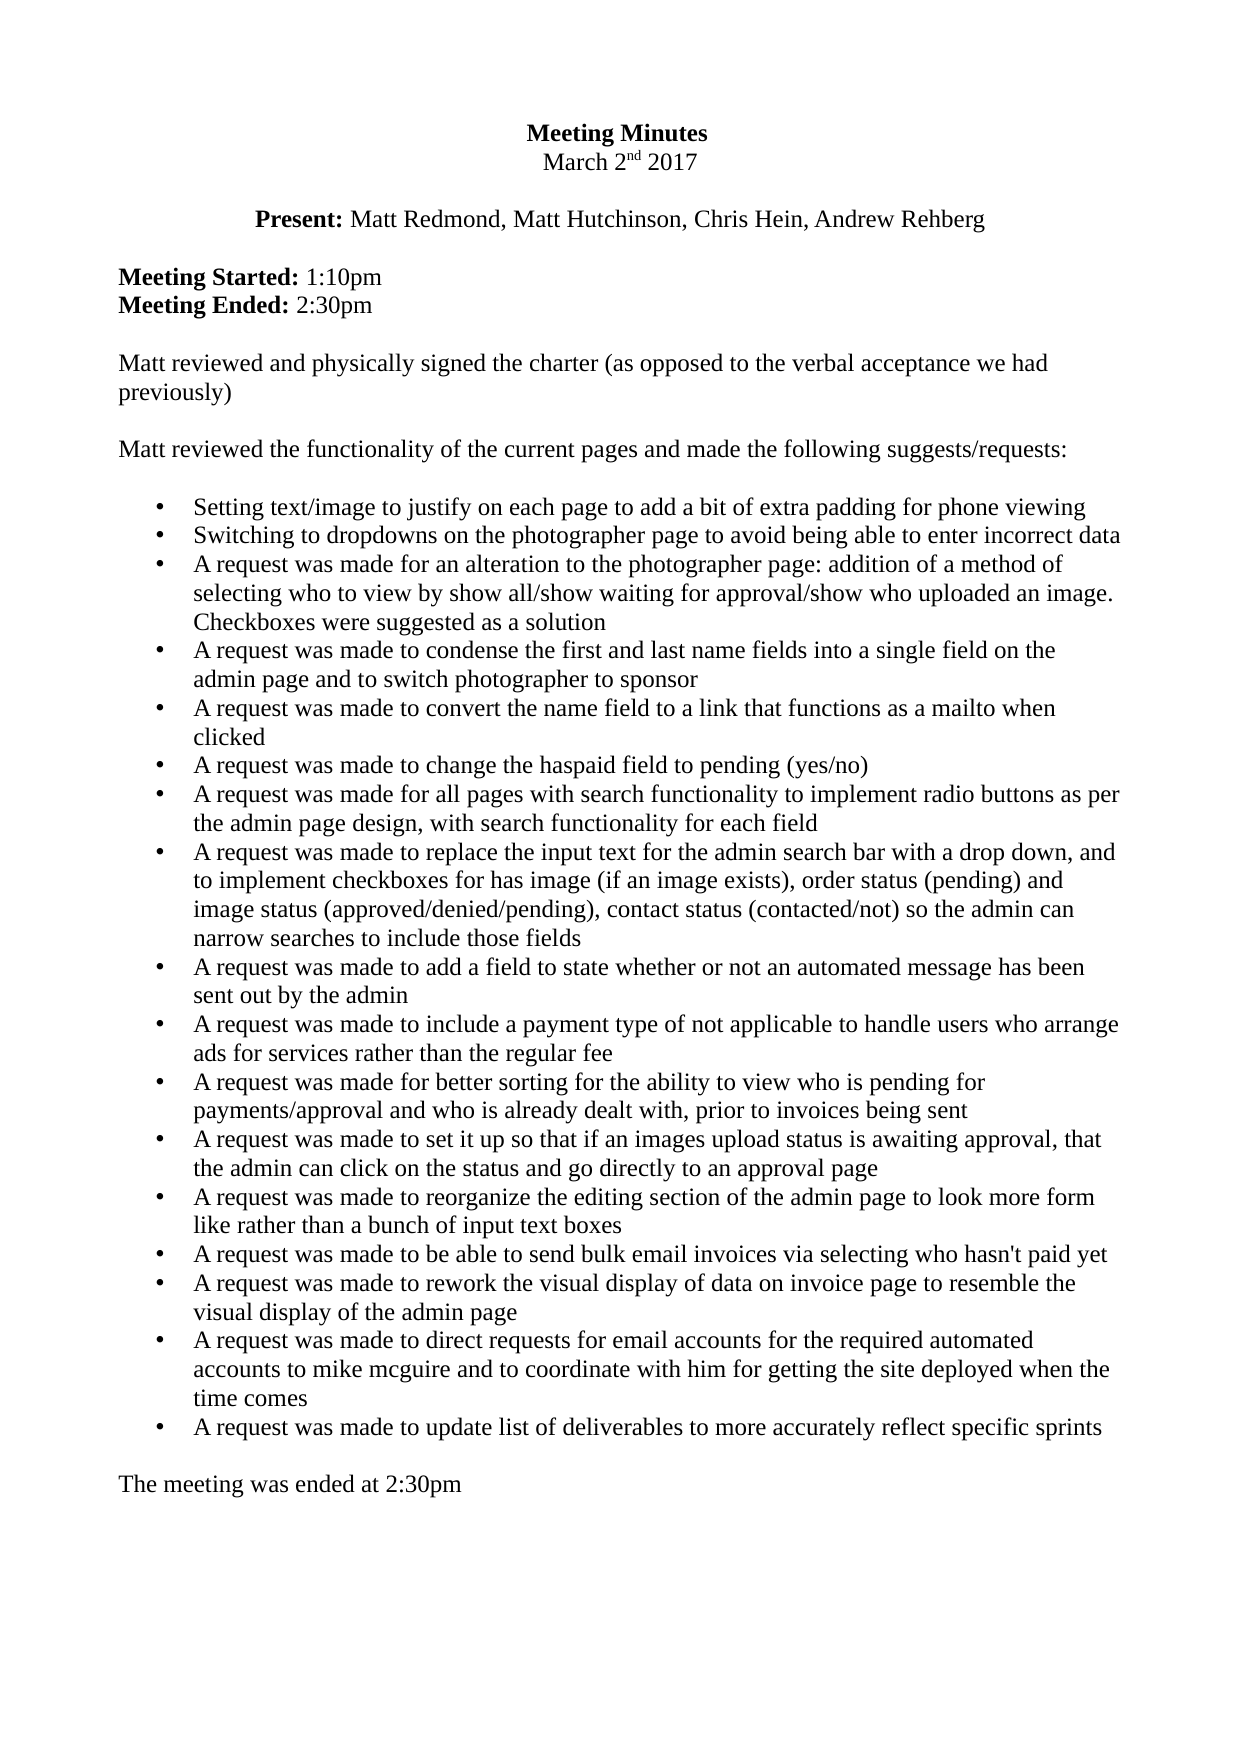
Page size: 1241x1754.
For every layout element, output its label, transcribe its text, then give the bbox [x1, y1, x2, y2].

list A request was made to include a payment type of not applicable to handle users who arrange ads for services rather than the regular fee [156, 1009, 1122, 1067]
list Switching to dropdowns on the photographer page to avoid being able to enter incorrect data [156, 521, 1122, 549]
list A request was made for an alteration to the photographer page: addition of a method of selecting who to view by show all/show waiting for approval/show who uploaded an image. Checkboxes were suggested as a solution [156, 549, 1122, 636]
list A request was made to change the haspaid field to pending (yes/no) [156, 751, 1122, 779]
text Meeting Ended: 2:30pm [118, 291, 1122, 319]
list A request was made to direct requests for email accounts for the required automated accounts to mike mcguire and to coordinate with him for getting the site deployed when the time comes [156, 1326, 1122, 1412]
text Meeting Started: 1:10pm [118, 262, 1122, 291]
list A request was made to set it up so that if an images upload status is awaiting approval, that the admin can click on the status and go directly to an approval page [156, 1124, 1122, 1182]
text March 2nd 2017 [118, 147, 1122, 176]
text The meeting was ended at 2:30pm [118, 1469, 1122, 1498]
list A request was made to be able to send bulk email invoices via selecting who hasn't paid yet [156, 1239, 1122, 1268]
list A request was made for better sorting for the ability to view who is pending for payments/approval and who is already dealt with, prior to invoices being sent [156, 1067, 1122, 1124]
list A request was made to rework the visual display of data on invoice page to resemble the visual display of the admin page [156, 1268, 1122, 1326]
text Matt reviewed and physically signed the charter (as opposed to the verbal acceptance we had previously) [118, 348, 1122, 406]
list A request was made to reorganize the editing section of the admin page to look more form like rather than a bunch of input text boxes [156, 1182, 1122, 1239]
list A request was made to replace the input text for the admin search bar with a drop down, and to implement checkboxes for has image (if an image exists), order status (pending) and image status (approved/denied/pending), contact status (contacted/not) so the admin can narrow searches to include those fields [156, 837, 1122, 952]
text Meeting Minutes [118, 118, 1122, 147]
list A request was made to condense the first and last name fields into a single field on the admin page and to switch photographer to sponsor [156, 636, 1122, 693]
text Present: Matt Redmond, Matt Hutchinson, Chris Hein, Andrew Rehberg [118, 204, 1122, 233]
text Matt reviewed the functionality of the current pages and made the following suggests/requests: [118, 434, 1122, 463]
list A request was made to update list of deliverables to more accurately reflect specific sprints [156, 1412, 1122, 1441]
list Setting text/image to justify on each page to add a bit of extra padding for phone viewing [156, 492, 1122, 521]
list A request was made for all pages with search functionality to implement radio buttons as per the admin page design, with search functionality for each field [156, 779, 1122, 837]
list A request was made to convert the name field to a link that functions as a mailto when clicked [156, 693, 1122, 751]
list A request was made to add a field to state whether or not an automated message has been sent out by the admin [156, 952, 1122, 1009]
